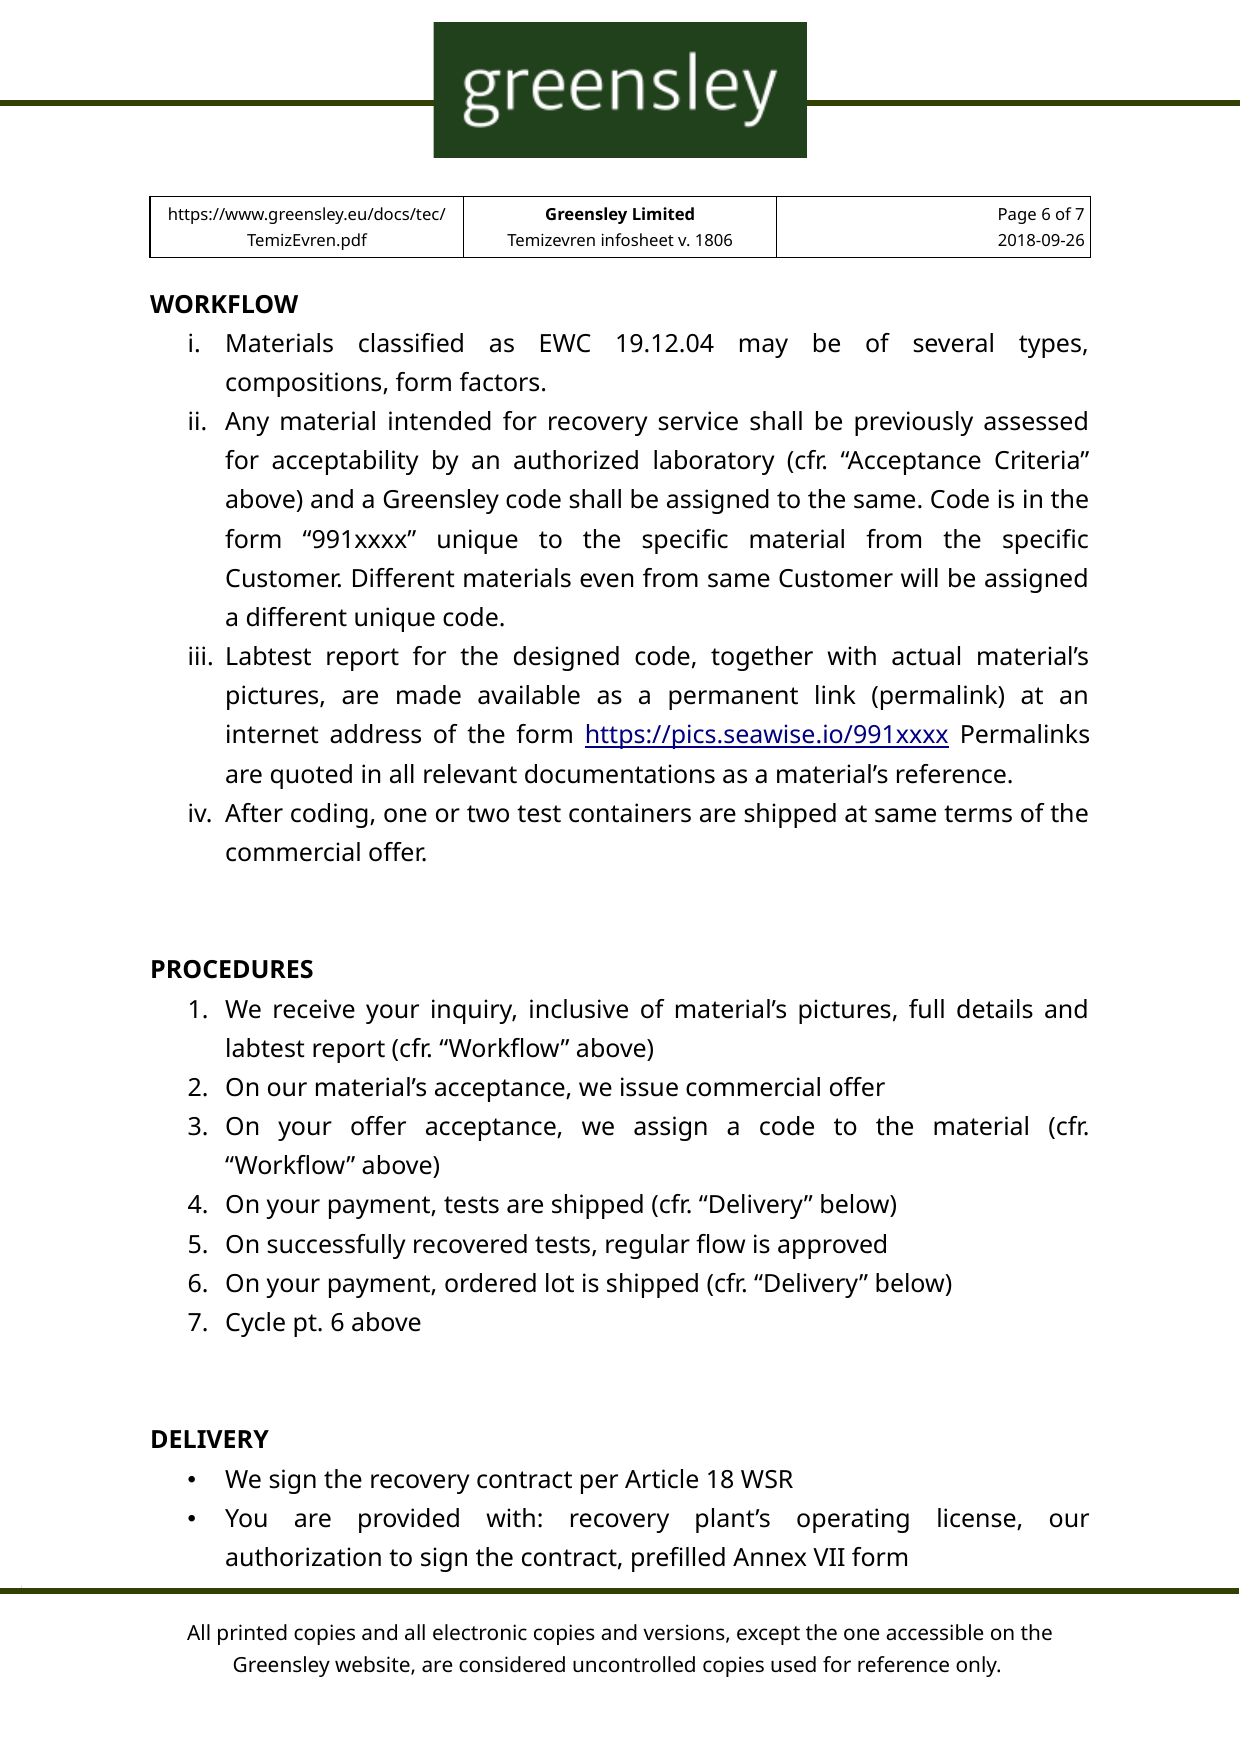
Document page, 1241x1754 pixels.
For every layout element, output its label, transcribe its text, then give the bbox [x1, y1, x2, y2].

list On our material’s acceptance, we issue commercial offer [187, 1070, 1090, 1104]
list On your offer acceptance, we assign a code to the material (cfr. “Workflow” above) [187, 1109, 1090, 1182]
list Cycle pt. 6 above [187, 1305, 1090, 1339]
text PROCEDURES [150, 952, 1090, 986]
list Labtest report for the designed code, together with actual material’s pictures, are made available as a permanent link (permalink) at an internet address of the form https://pics.seawise.io/991xxxx Permalinks are quoted in all relevant documentations as a material’s reference. [187, 639, 1090, 790]
list On your payment, tests are shipped (cfr. “Delivery” below) [187, 1187, 1090, 1221]
list Materials classified as EWC 19.12.04 may be of several types, compositions, form factors. [187, 326, 1090, 399]
list Any material intended for recovery service shall be previously assessed for acceptability by an authorized laboratory (cfr. “Acceptance Criteria” above) and a Greensley code shall be assigned to the same. Code is in the form “991xxxx” unique to the specific material from the specific Customer. Different materials even from same Customer will be assigned a different unique code. [187, 404, 1090, 634]
list On successfully recovered tests, regular flow is approved [187, 1226, 1090, 1260]
list After coding, one or two test containers are shipped at same terms of the commercial offer. [187, 796, 1090, 869]
list On your payment, ordered lot is shipped (cfr. “Delivery” below) [187, 1266, 1090, 1299]
text DELIVERY [150, 1422, 1090, 1456]
list We sign the recovery contract per Article 18 WSR [187, 1461, 1090, 1495]
list We receive your inquiry, inclusive of material’s pictures, full details and labtest report (cfr. “Workflow” above) [187, 991, 1090, 1064]
list You are provided with: recovery plant’s operating license, our authorization to sign the contract, prefilled Annex VII form [187, 1501, 1090, 1574]
picture [433, 22, 807, 158]
text WORKFLOW [150, 286, 1090, 320]
